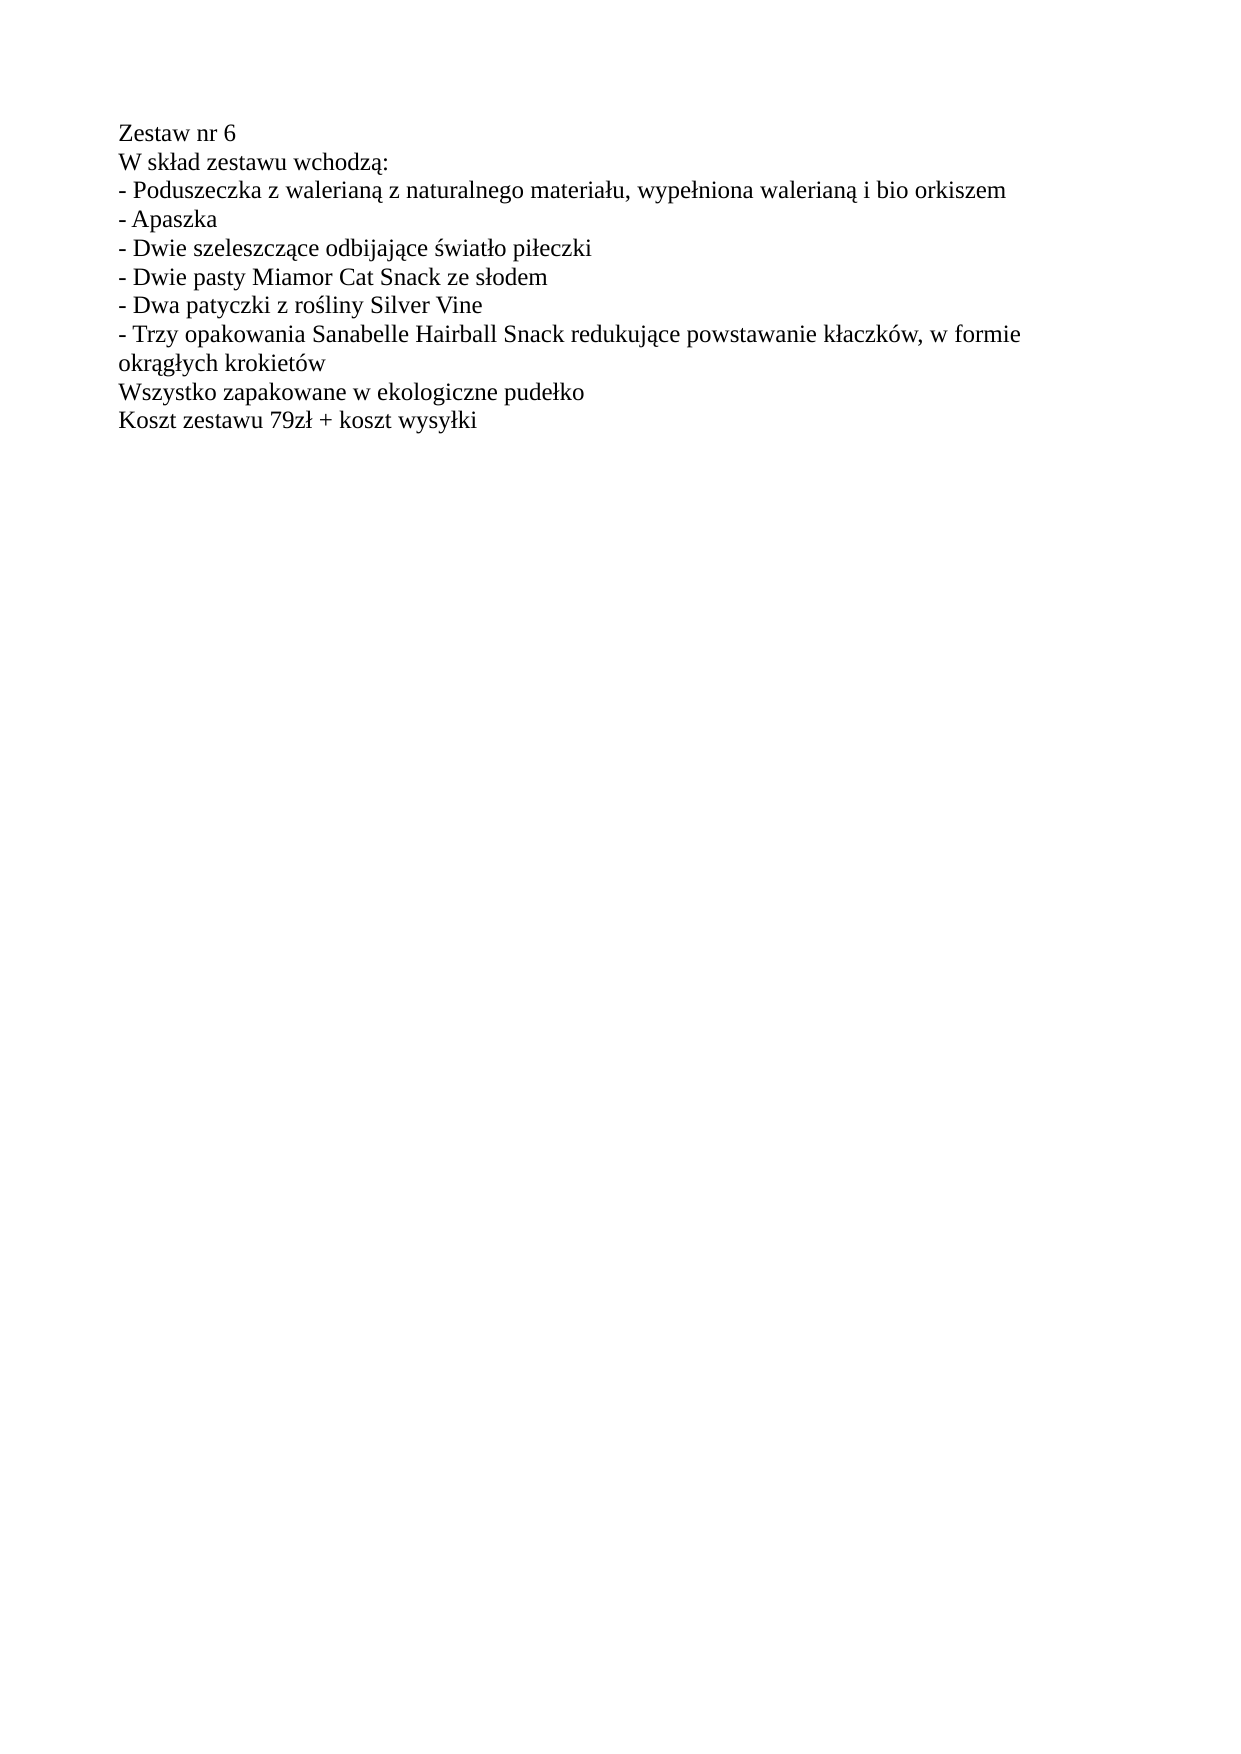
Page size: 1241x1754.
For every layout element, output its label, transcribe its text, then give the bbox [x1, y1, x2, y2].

text Wszystko zapakowane w ekologiczne pudełko [118, 377, 1122, 406]
text - Poduszeczka z walerianą z naturalnego materiału, wypełniona walerianą i bio orkiszem [118, 176, 1122, 204]
text W skład zestawu wchodzą: [118, 147, 1122, 176]
text - Dwa patyczki z rośliny Silver Vine [118, 291, 1122, 319]
text - Trzy opakowania Sanabelle Hairball Snack redukujące powstawanie kłaczków, w formie okrągłych krokietów [118, 319, 1122, 377]
text Zestaw nr 6 [118, 118, 1122, 147]
text - Dwie pasty Miamor Cat Snack ze słodem [118, 262, 1122, 291]
text - Apaszka [118, 204, 1122, 233]
text - Dwie szeleszczące odbijające światło piłeczki [118, 233, 1122, 262]
text Koszt zestawu 79zł + koszt wysyłki [118, 406, 1122, 434]
